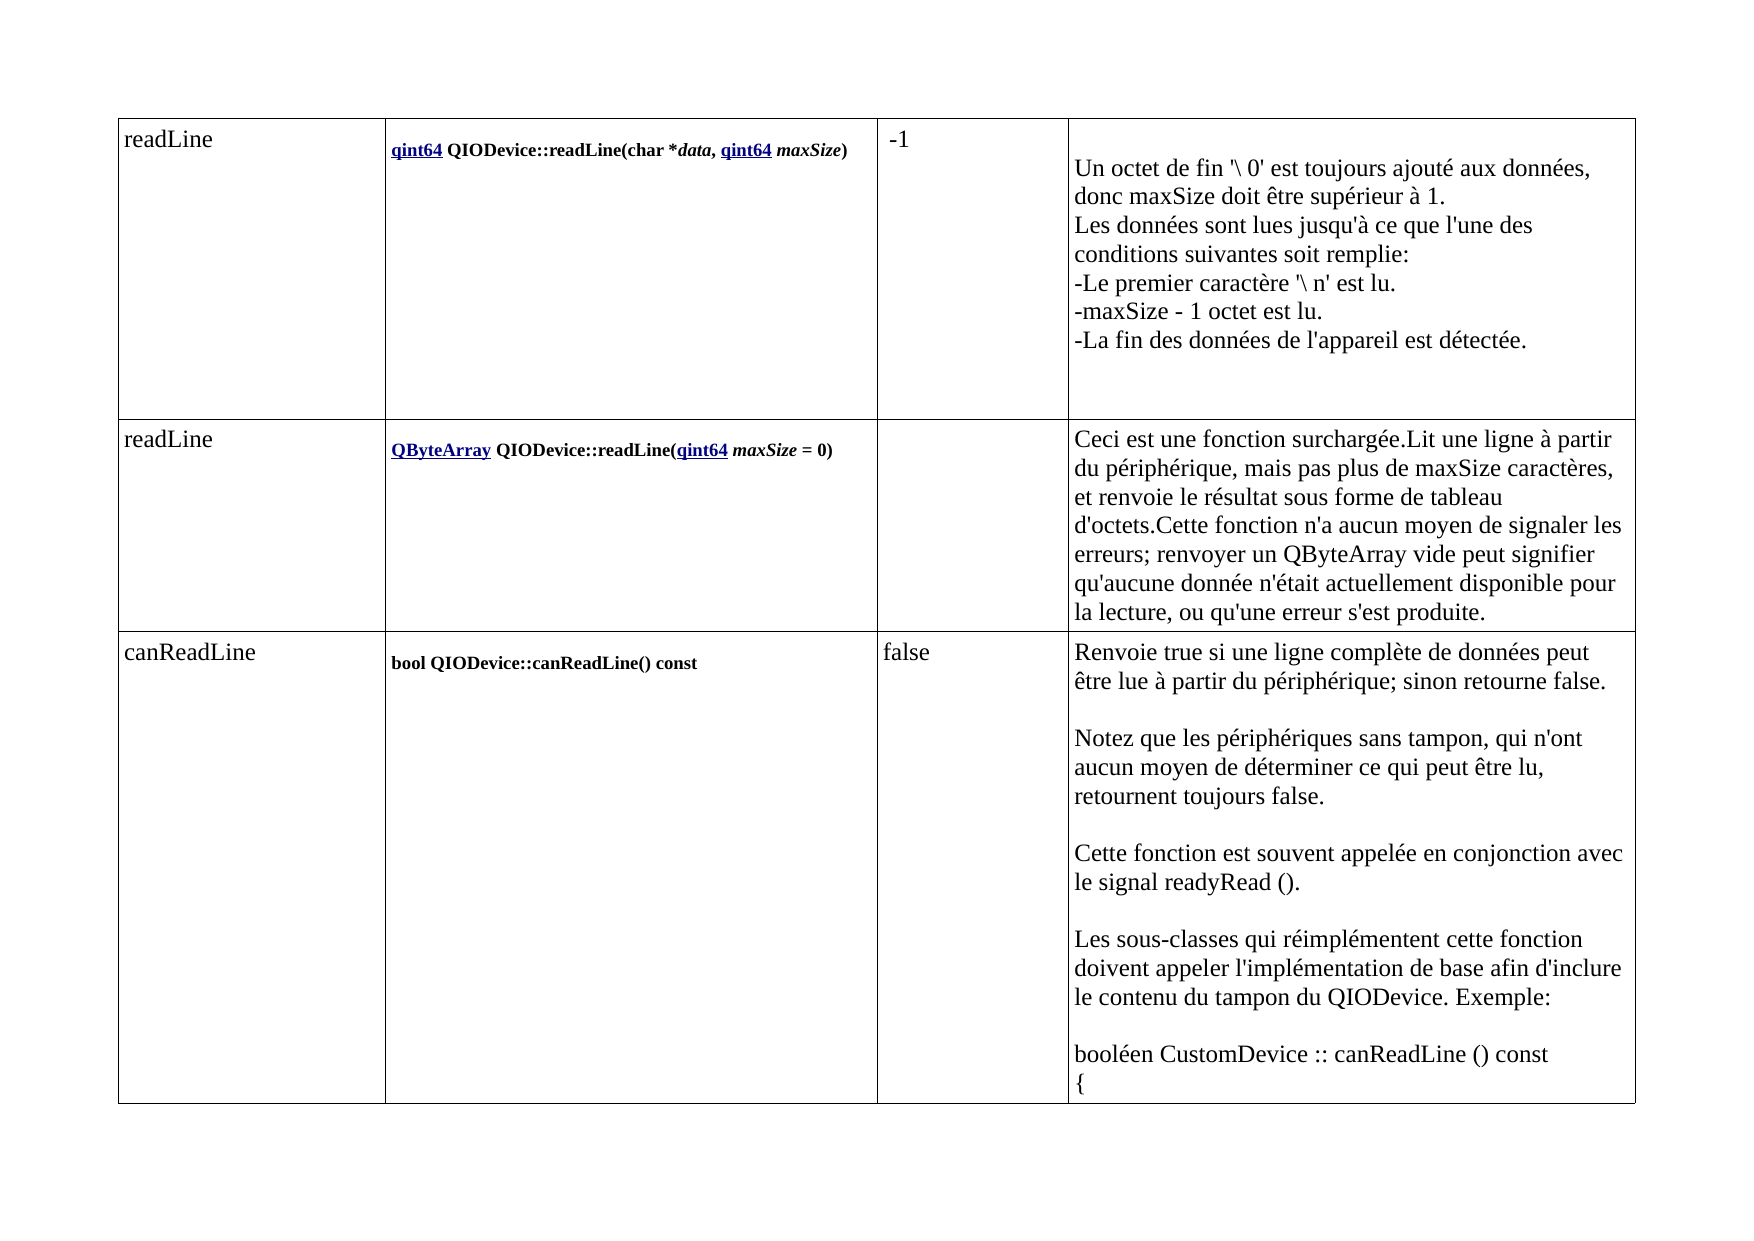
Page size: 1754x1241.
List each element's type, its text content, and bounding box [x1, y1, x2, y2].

table_cell Renvoie true si une ligne complète de données peut être lue à partir du périphérique; sinon retourne false. Notez que les périphériques sans tampon, qui n'ont aucun moyen de déterminer ce qui peut être lu, retournent toujours false. Cette fonction est souvent appelée en conjonction avec le signal readyRead (). Les sous-classes qui réimplémentent cette fonction doivent appeler l'implémentation de base afin d'inclure le contenu du tampon du QIODevice. Exemple: booléen CustomDevice :: canReadLine () const { [1069, 632, 1635, 1103]
table_cell bool QIODevice::canReadLine() const [386, 632, 877, 1103]
table_cell [878, 420, 1068, 631]
table_cell false [878, 632, 1068, 1103]
table_cell canReadLine [119, 632, 385, 1103]
table_cell Ceci est une fonction surchargée.Lit une ligne à partir du périphérique, mais pas plus de maxSize caractères, et renvoie le résultat sous forme de tableau d'octets.Cette fonction n'a aucun moyen de signaler les erreurs; renvoyer un QByteArray vide peut signifier qu'aucune donnée n'était actuellement disponible pour la lecture, ou qu'une erreur s'est produite. [1069, 420, 1635, 631]
table_cell readLine [119, 420, 385, 631]
table_cell Un octet de fin '\ 0' est toujours ajouté aux données, donc maxSize doit être supérieur à 1. Les données sont lues jusqu'à ce que l'une des conditions suivantes soit remplie: -Le premier caractère '\ n' est lu. -maxSize - 1 octet est lu. -La fin des données de l'appareil est détectée. [1069, 119, 1635, 418]
table_cell -1 [878, 119, 1068, 418]
table_cell QByteArray QIODevice::readLine(qint64 maxSize = 0) [386, 420, 877, 631]
table_cell readLine [119, 119, 385, 418]
table_cell qint64 QIODevice::readLine(char *data, qint64 maxSize) [386, 119, 877, 418]
